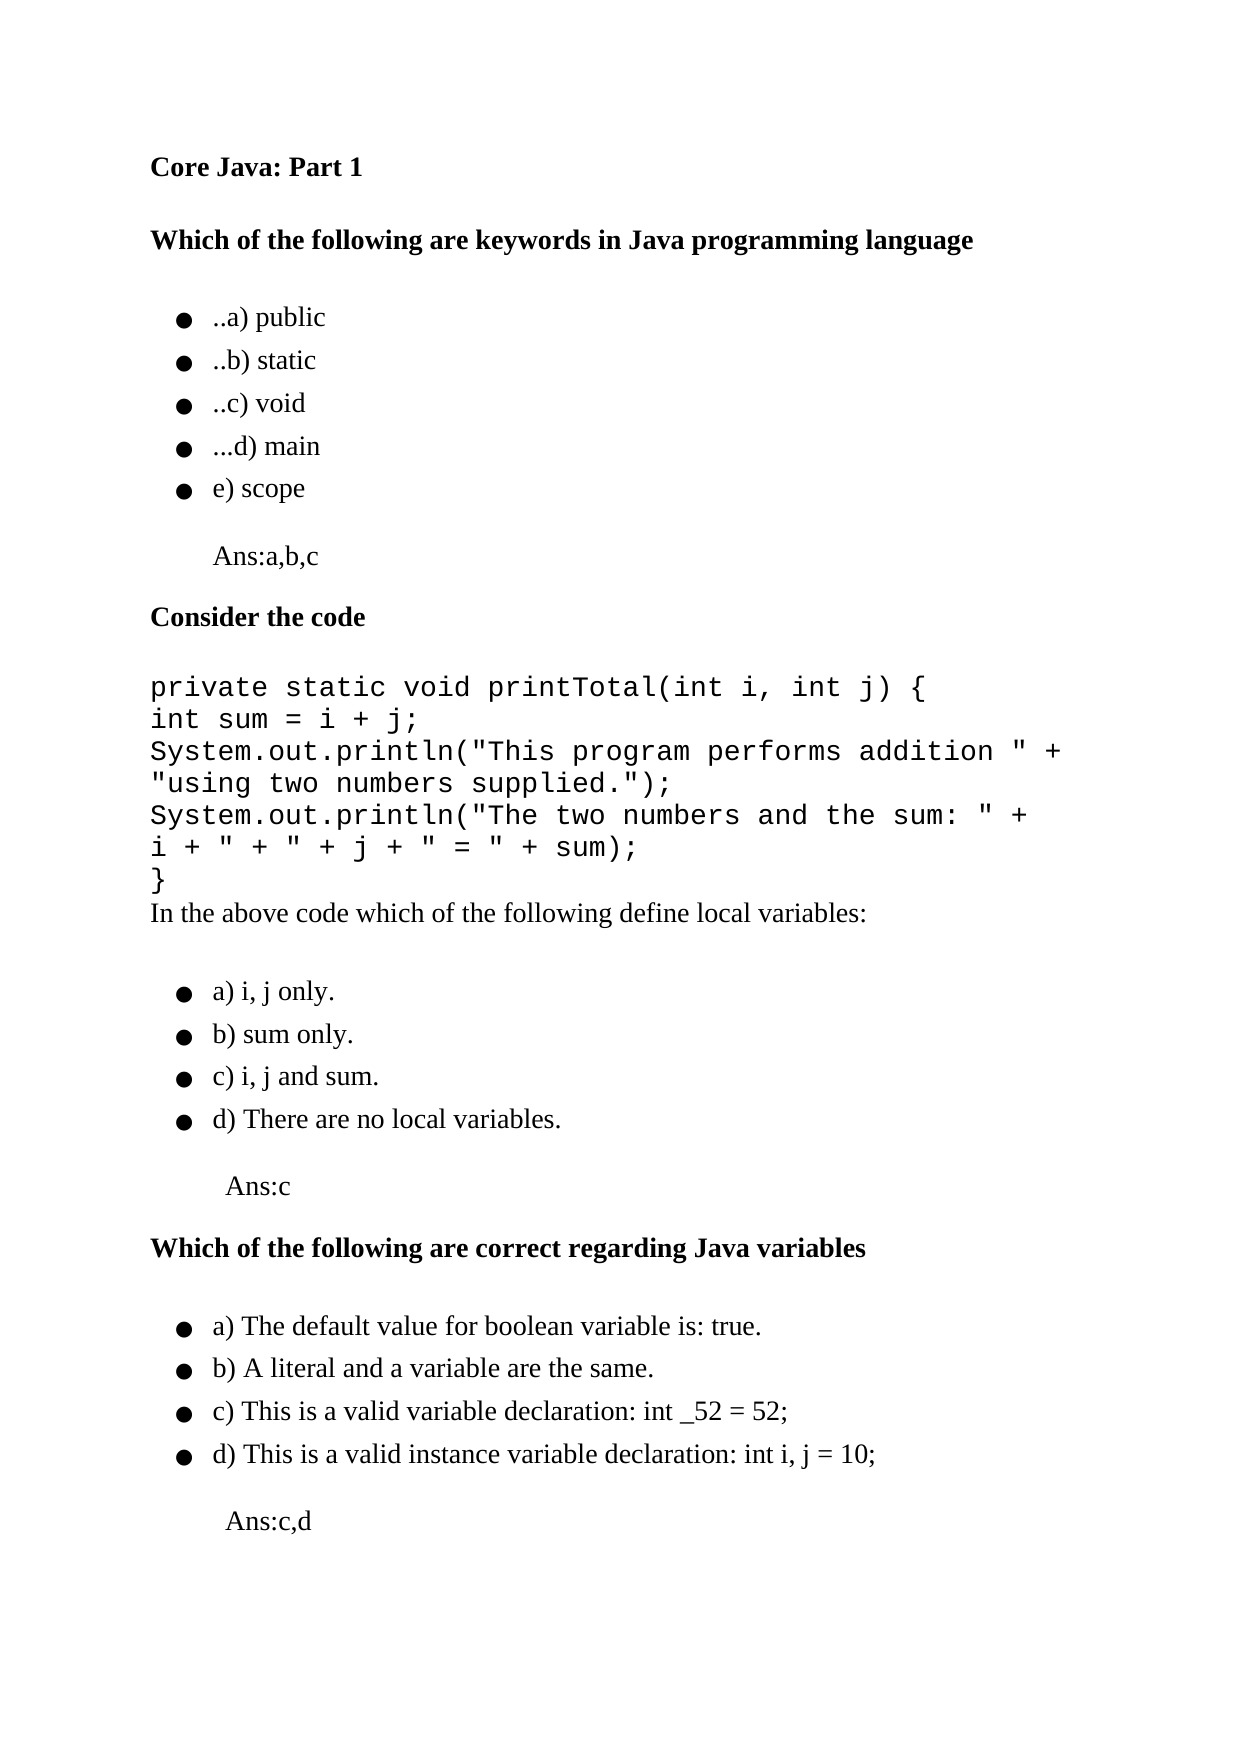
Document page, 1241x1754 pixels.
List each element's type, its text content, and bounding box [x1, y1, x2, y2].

list ..b) static [175, 339, 1090, 381]
list Ans:c,d [187, 1504, 1090, 1536]
text Which of the following are correct regarding Java variables [150, 1231, 1090, 1263]
list d) There are no local variables. [175, 1098, 1090, 1140]
text System.out.println("The two numbers and the sum: " + [150, 801, 1090, 833]
list b) sum only. [175, 1012, 1090, 1055]
text private static void printTotal(int i, int j) { [150, 673, 1090, 705]
text Core Java: Part 1 [150, 150, 1090, 182]
list ..c) void [175, 381, 1090, 424]
list ...d) main [175, 424, 1090, 467]
list ..a) public [175, 296, 1090, 339]
list d) This is a valid instance variable declaration: int i, j = 10; [175, 1432, 1090, 1475]
text In the above code which of the following define local variables: [150, 896, 1090, 929]
list a) i, j only. [175, 969, 1090, 1012]
list c) i, j and sum. [175, 1055, 1090, 1098]
list Ans:a,b,c [175, 539, 1090, 571]
list b) A literal and a variable are the same. [175, 1347, 1090, 1389]
list e) scope [175, 467, 1090, 509]
text Which of the following are keywords in Java programming language [150, 223, 1090, 255]
list Ans:c [187, 1169, 1090, 1202]
list c) This is a valid variable declaration: int _52 = 52; [175, 1389, 1090, 1432]
text i + " + " + j + " = " + sum); [150, 833, 1090, 864]
text } [150, 864, 1090, 896]
text Consider the code [150, 600, 1090, 633]
list a) The default value for boolean variable is: true. [175, 1304, 1090, 1347]
text int sum = i + j; [150, 705, 1090, 737]
text "using two numbers supplied."); [150, 769, 1090, 801]
text System.out.println("This program performs addition " + [150, 737, 1090, 769]
